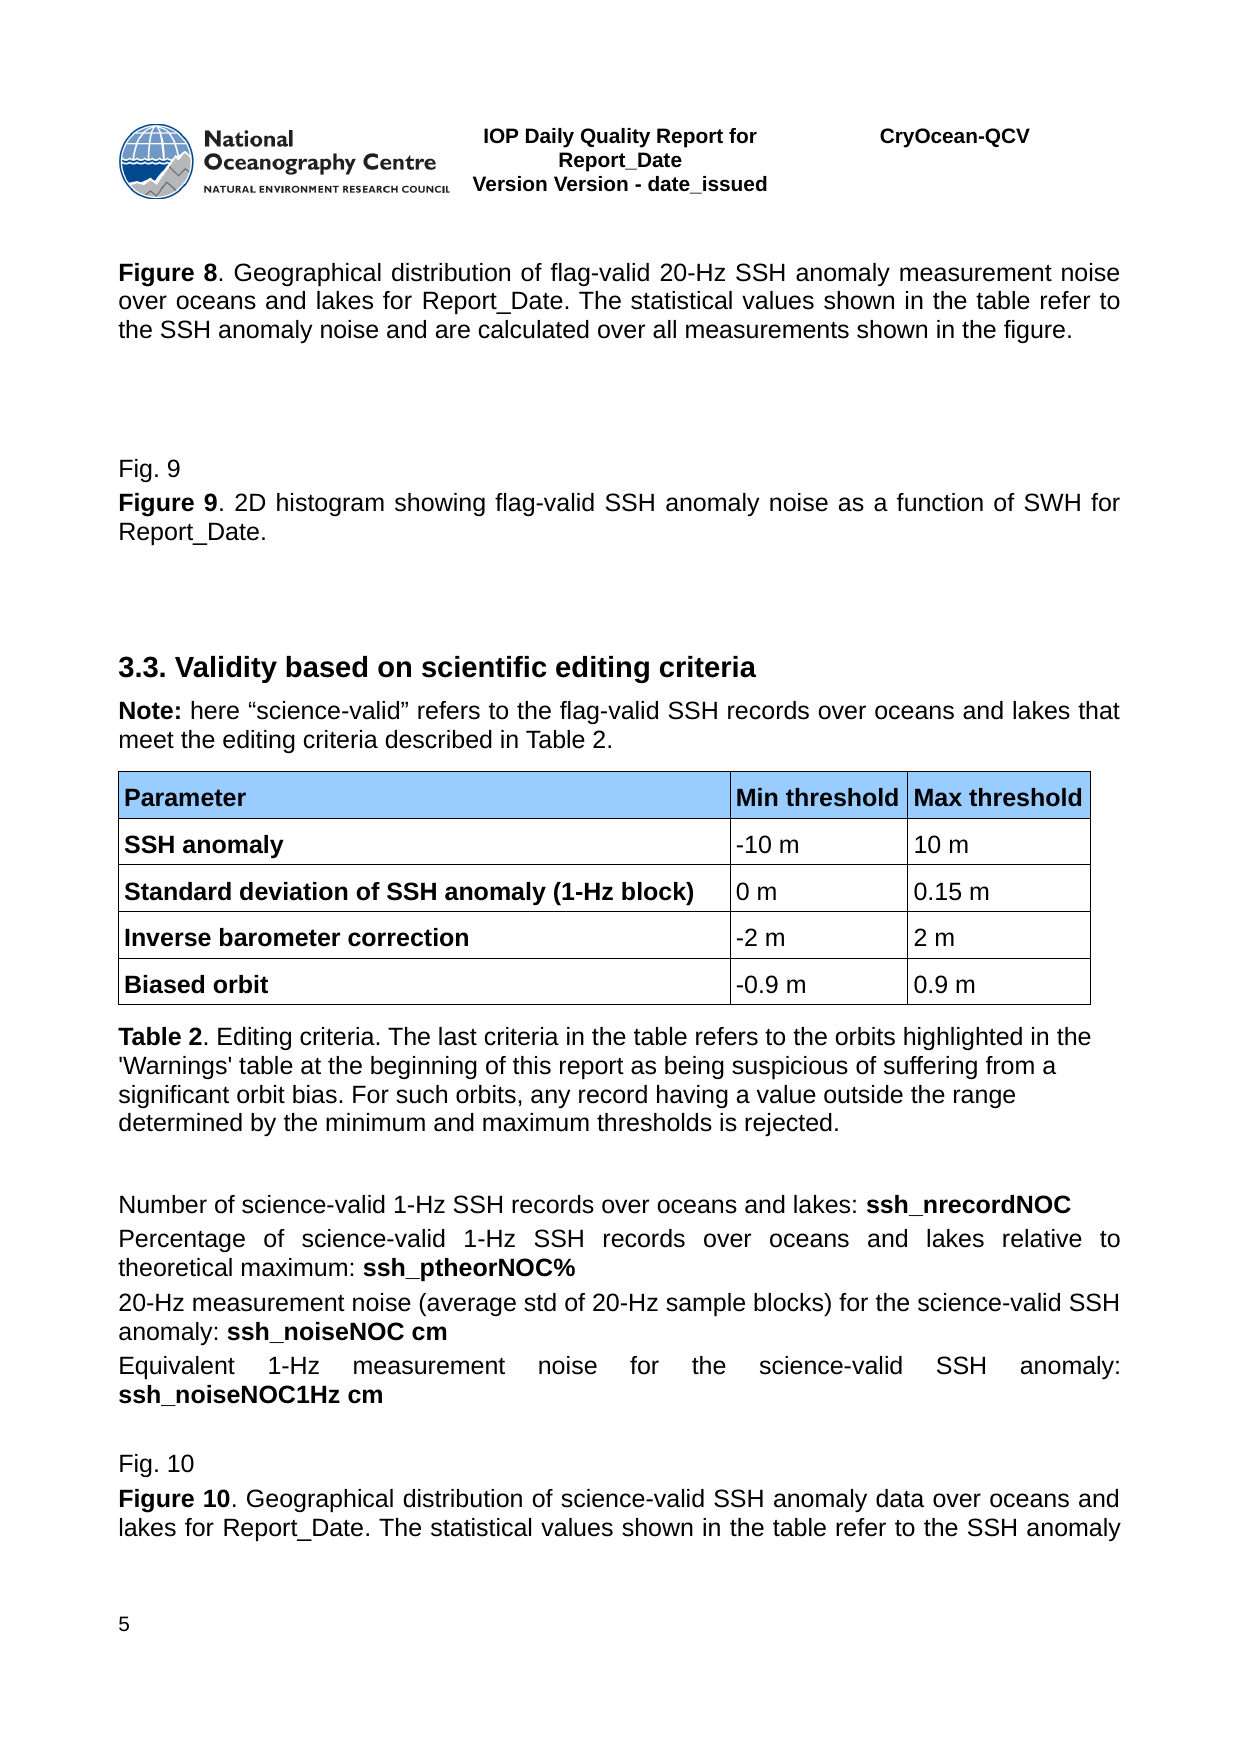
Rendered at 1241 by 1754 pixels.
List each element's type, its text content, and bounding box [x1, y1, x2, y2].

text Note: here “science-valid” refers to the flag-valid SSH records over oceans and lakes that meet the editing criteria described in Table 2. [118, 696, 1122, 753]
table_cell Inverse barometer correction [119, 912, 730, 957]
text Fig. 10 [118, 1449, 1122, 1478]
table_cell 0.9 m [908, 959, 1090, 1004]
text Figure 10. Geographical distribution of science-valid SSH anomaly data over oceans and lakes for Report_Date. The statistical values shown in the table refer to the SSH anomaly [118, 1484, 1122, 1541]
text Number of science-valid 1-Hz SSH records over oceans and lakes: ssh_nrecordNOC [118, 1189, 1122, 1218]
table_cell 2 m [908, 912, 1090, 957]
table_header Min threshold [731, 772, 907, 818]
text Fig. 9 [118, 454, 1122, 482]
table_cell -0.9 m [731, 959, 907, 1004]
table_cell Standard deviation of SSH anomaly (1-Hz block) [119, 865, 730, 911]
text 20-Hz measurement noise (average std of 20-Hz sample blocks) for the science-valid SSH anomaly: ssh_noiseNOC cm [118, 1288, 1122, 1345]
table_header Parameter [119, 772, 730, 818]
text Figure 8. Geographical distribution of flag-valid 20-Hz SSH anomaly measurement noise over oceans and lakes for Report_Date. The statistical values shown in the table refer to the SSH anomaly noise and are calculated over all measurements shown in the figure. [118, 257, 1122, 344]
text 3.3. Validity based on scientific editing criteria [118, 650, 1122, 683]
table_cell SSH anomaly [119, 819, 730, 864]
table_cell -10 m [731, 819, 907, 864]
table_cell Biased orbit [119, 959, 730, 1004]
text Figure 9. 2D histogram showing flag-valid SSH anomaly noise as a function of SWH for Report_Date. [118, 488, 1122, 546]
table_header Max threshold [908, 772, 1090, 818]
table_cell 0 m [731, 865, 907, 911]
table_cell 0.15 m [908, 865, 1090, 911]
text Percentage of science-valid 1-Hz SSH records over oceans and lakes relative to theoretical maximum: ssh_ptheorNOC% [118, 1224, 1122, 1282]
table_cell 10 m [908, 819, 1090, 864]
text Table 2. Editing criteria. The last criteria in the table refers to the orbits highlighted in the 'Warnings' table at the beginning of this report as being suspicious of suffering from a significant orbit bias. For such orbits, any record having a value outside the range determined by the minimum and maximum thresholds is rejected. [118, 1022, 1122, 1137]
text Equivalent 1-Hz measurement noise for the science-valid SSH anomaly: ssh_noiseNOC1Hz cm [118, 1351, 1122, 1409]
table_cell -2 m [731, 912, 907, 957]
